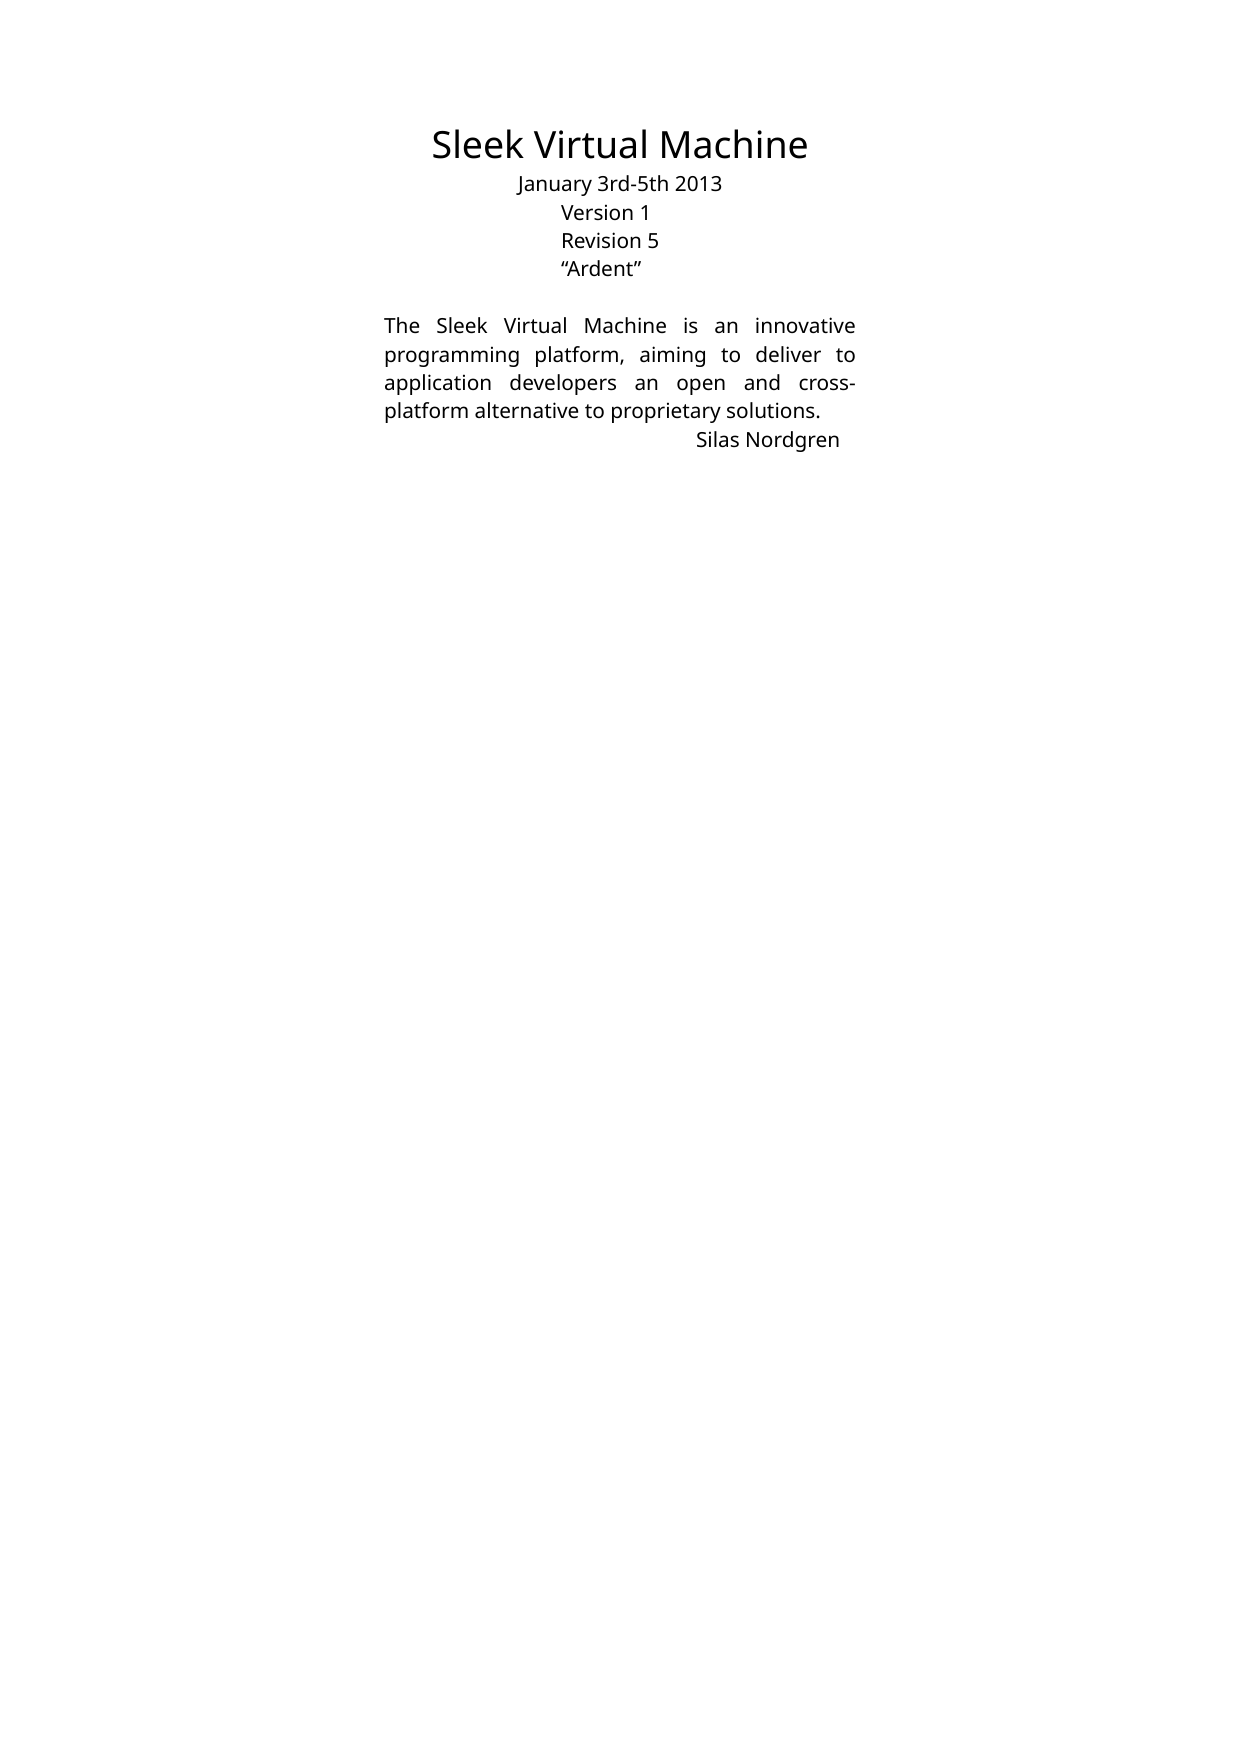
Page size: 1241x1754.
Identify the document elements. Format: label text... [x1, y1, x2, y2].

text “Ardent” [561, 254, 1122, 283]
text The Sleek Virtual Machine is an innovative programming platform, aiming to deliver to application developers an open and cross-platform alternative to proprietary solutions. [384, 311, 856, 425]
text Sleek Virtual Machine [118, 118, 1122, 169]
text Version 1 [561, 198, 1122, 226]
text Revision 5 [561, 226, 1122, 254]
text January 3rd-5th 2013 [118, 169, 1122, 198]
text Silas Nordgren [696, 425, 856, 453]
